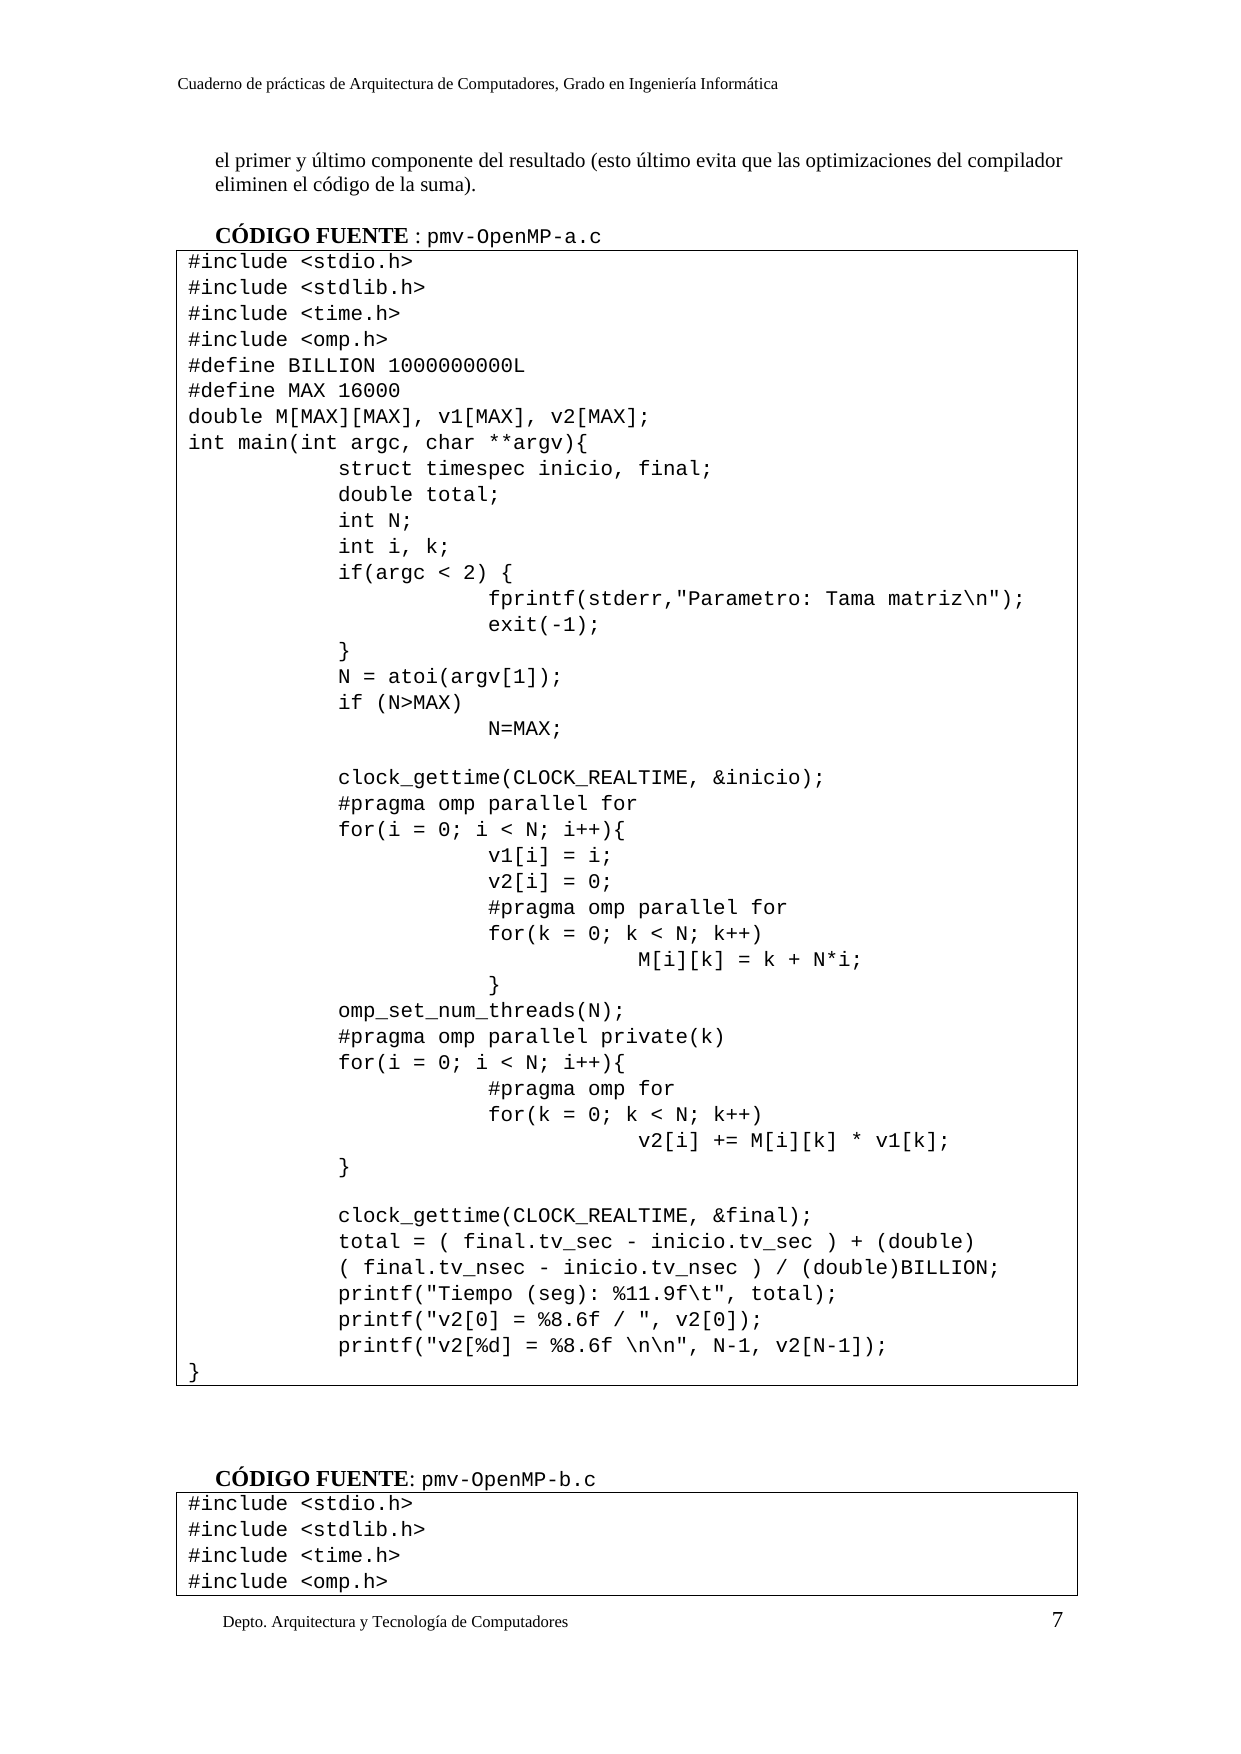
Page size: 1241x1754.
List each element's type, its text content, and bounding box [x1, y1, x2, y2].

text CÓDIGO FUENTE : pmv-OpenMP-a.c [215, 222, 1063, 250]
table_header #include <stdio.h> #include <stdlib.h> #include <time.h> #include <omp.h> [177, 1493, 1077, 1595]
table_header #include <stdio.h> #include <stdlib.h> #include <time.h> #include <omp.h> #define BILLION 1000000000L #define MAX 16000 double M[MAX][MAX], v1[MAX], v2[MAX]; int main(int argc, char **argv){ struct timespec inicio, final; double total; int N; int i, k; if(argc < 2) { fprintf(stderr,"Parametro: Tama matriz\n"); exit(-1); } N = atoi(argv[1]); if (N>MAX) N=MAX; clock_gettime(CLOCK_REALTIME, &inicio); #pragma omp parallel for for(i = 0; i < N; i++){ v1[i] = i; v2[i] = 0; #pragma omp parallel for for(k = 0; k < N; k++) M[i][k] = k + N*i; } omp_set_num_threads(N); #pragma omp parallel private(k) for(i = 0; i < N; i++){ #pragma omp for for(k = 0; k < N; k++) v2[i] += M[i][k] * v1[k]; } clock_gettime(CLOCK_REALTIME, &final); total = ( final.tv_sec - inicio.tv_sec ) + (double) ( final.tv_nsec - inicio.tv_nsec ) / (double)BILLION; printf("Tiempo (seg): %11.9f\t", total); printf("v2[0] = %8.6f / ", v2[0]); printf("v2[%d] = %8.6f \n\n", N-1, v2[N-1]); } [177, 251, 1077, 1384]
text CÓDIGO FUENTE: pmv-OpenMP-b.c [215, 1465, 1063, 1492]
list el primer y último componente del resultado (esto último evita que las optimizaciones del compilador eliminen el código de la suma). [215, 148, 1063, 196]
